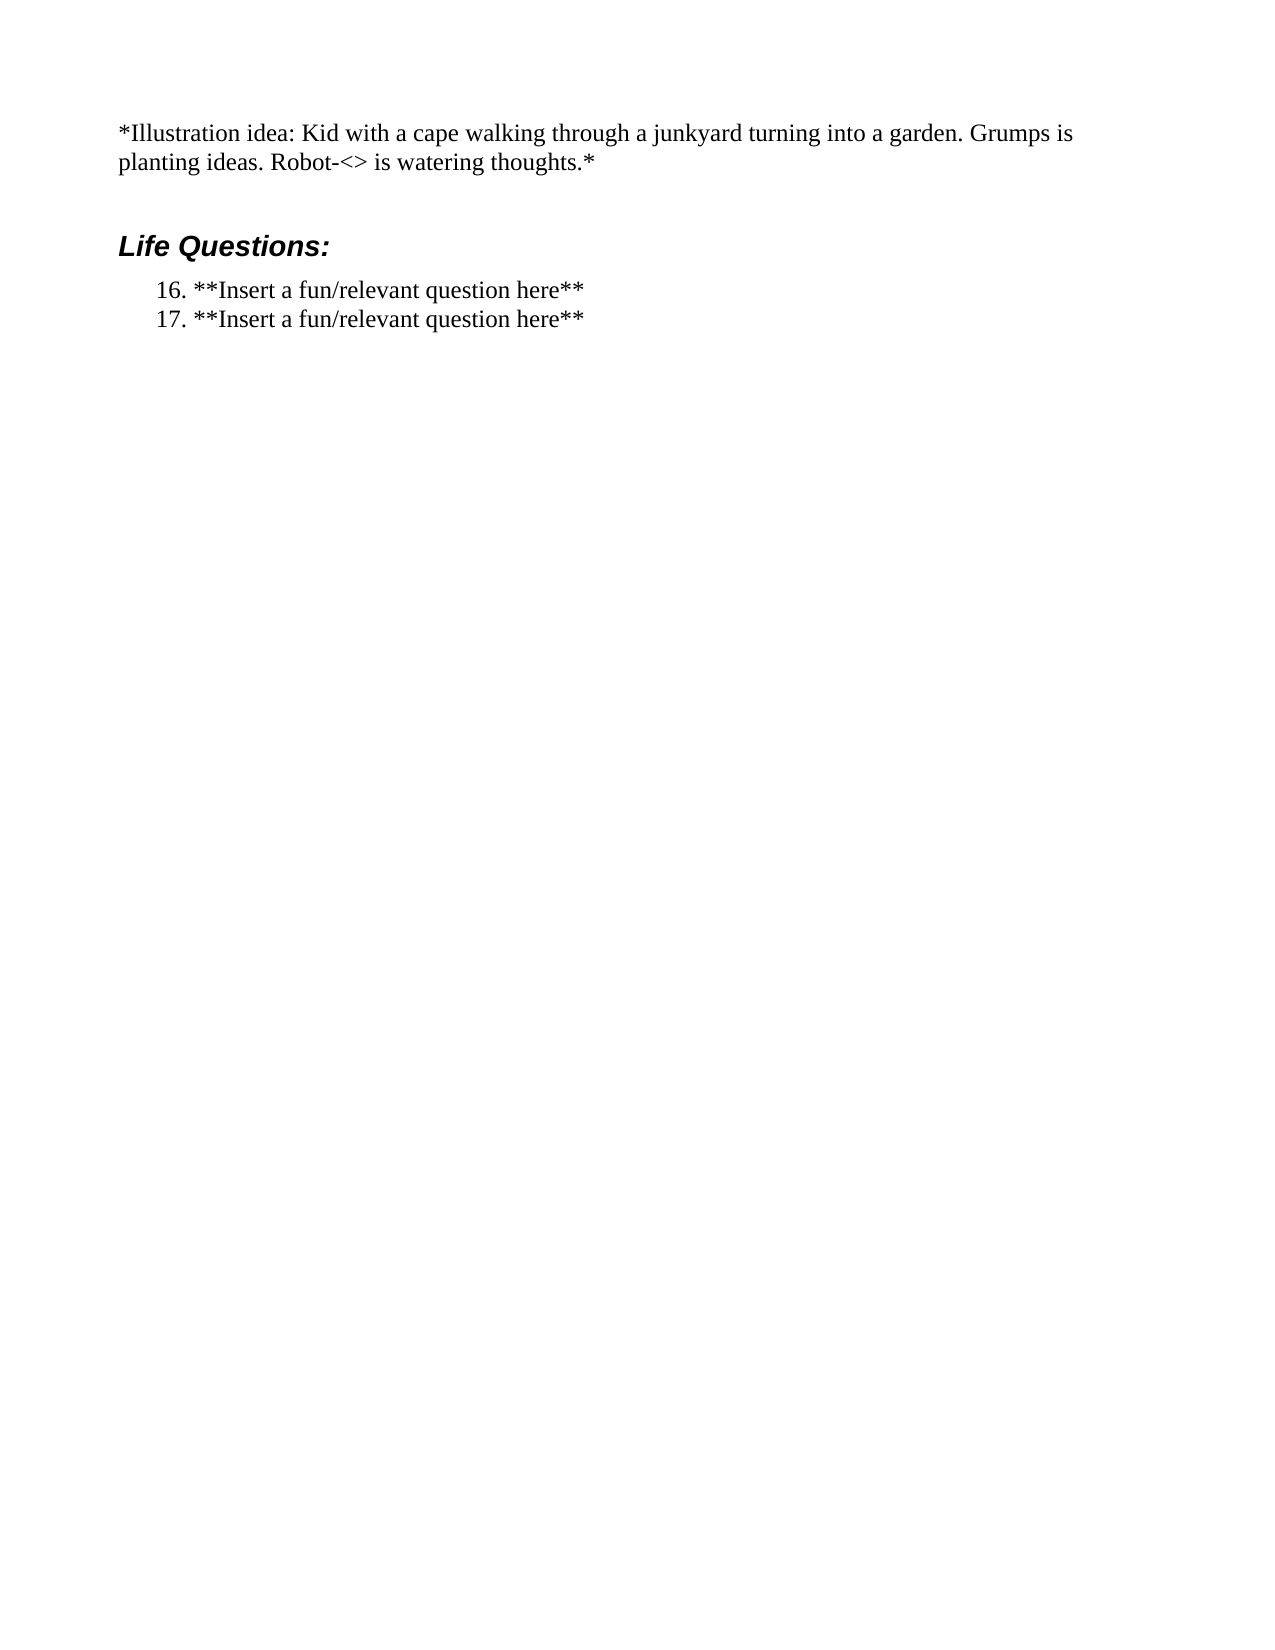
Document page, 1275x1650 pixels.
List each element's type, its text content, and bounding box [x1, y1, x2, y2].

list **Insert a fun/relevant question here** [156, 275, 1157, 304]
subtitle Life Questions: [118, 229, 1157, 263]
text *Illustration idea: Kid with a cape walking through a junkyard turning into a garden. Grumps is planting ideas. Robot-<> is watering thoughts.* [118, 118, 1157, 176]
list **Insert a fun/relevant question here** [156, 304, 1157, 333]
